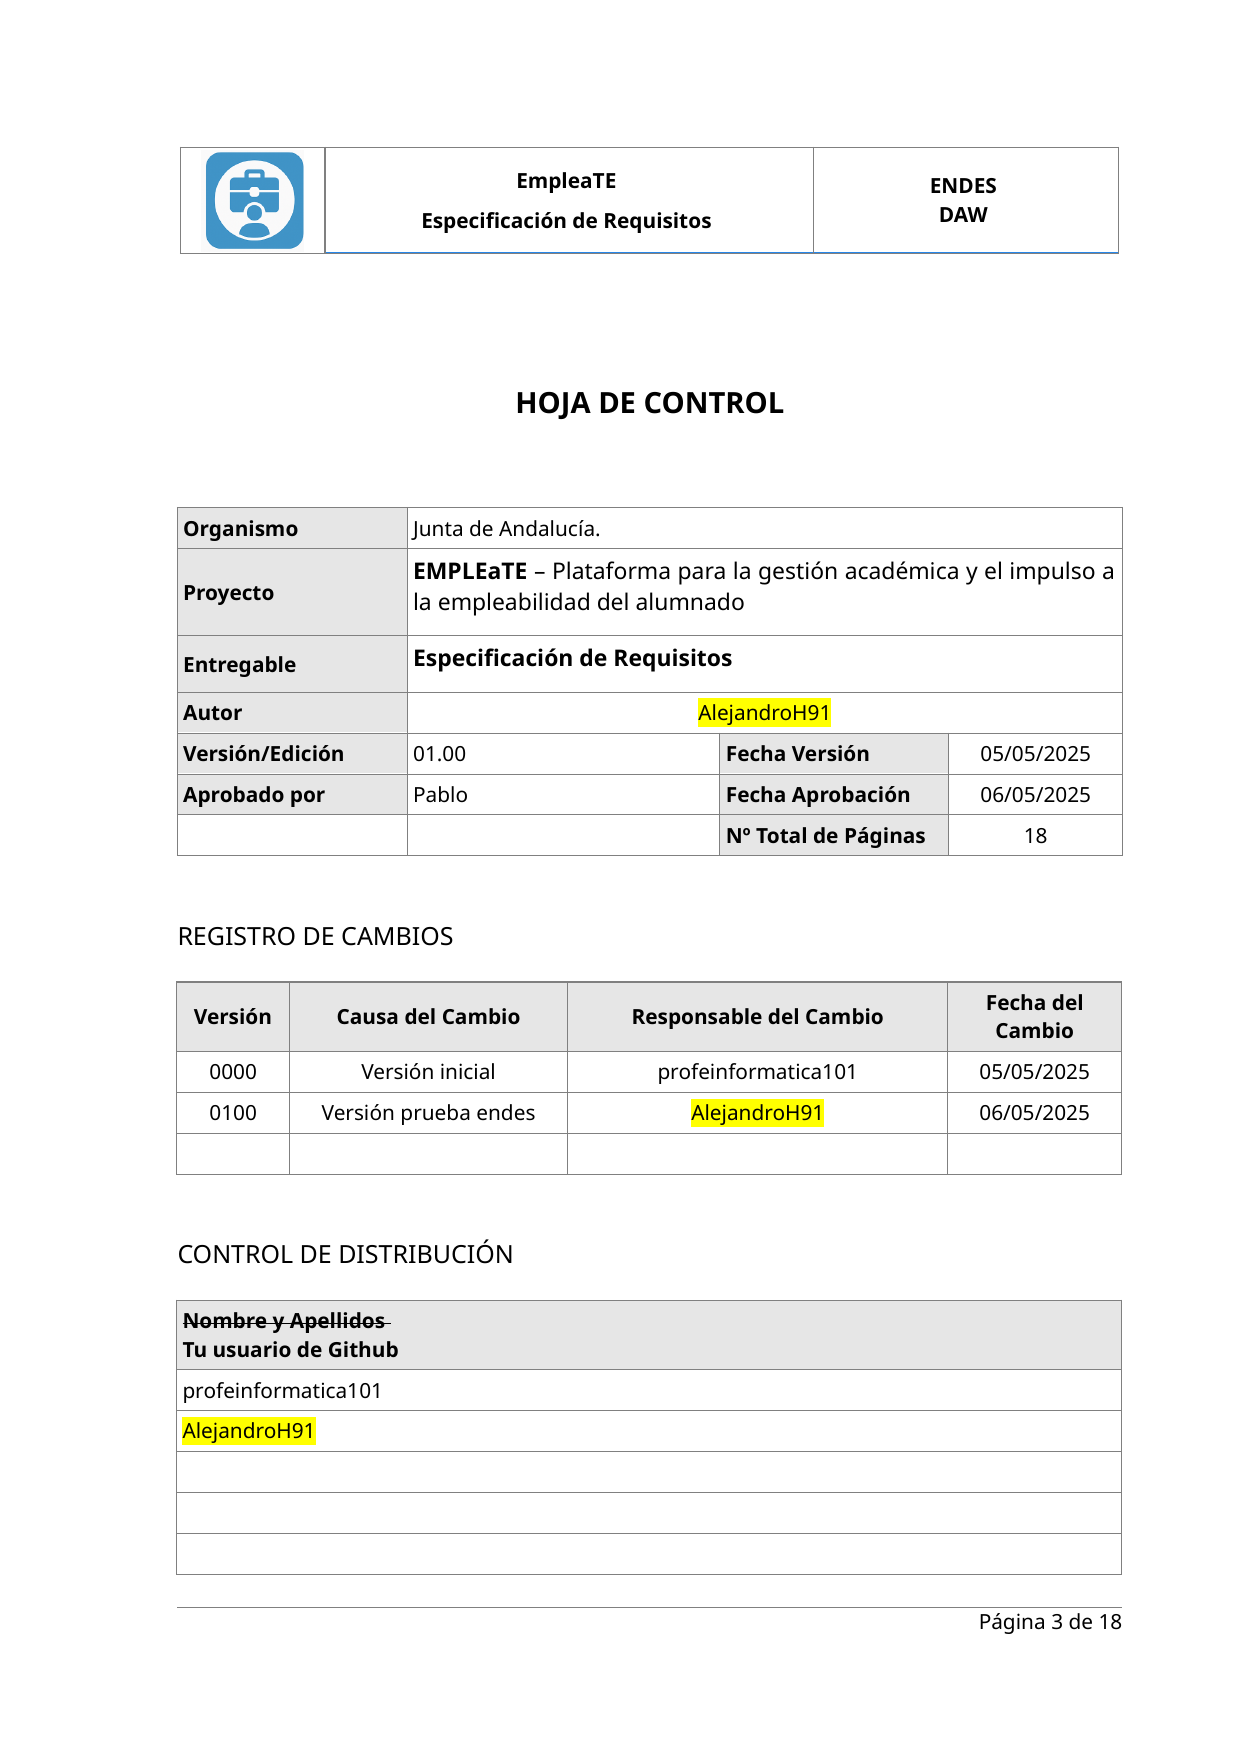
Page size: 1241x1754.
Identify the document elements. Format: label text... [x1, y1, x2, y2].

table_cell AlejandroH91 [177, 1411, 1121, 1451]
table_cell AlejandroH91 [568, 1093, 947, 1133]
table_cell 01.00 [408, 734, 719, 773]
table_cell AlejandroH91 [408, 693, 1122, 732]
table_cell Versión prueba endes [290, 1093, 567, 1133]
table_cell Fecha Aprobación [720, 775, 948, 814]
table_cell [177, 1493, 1121, 1533]
table_cell Nº Total de Páginas [720, 815, 948, 855]
table_cell 06/05/2025 [948, 1093, 1121, 1133]
table_header Organismo [178, 508, 407, 548]
table_cell Entregable [178, 636, 407, 692]
table_cell Especificación de Requisitos [408, 636, 1122, 692]
table_cell Pablo [408, 775, 719, 814]
table_cell 05/05/2025 [949, 734, 1122, 773]
table_cell [177, 1134, 289, 1173]
table_cell 0000 [177, 1052, 289, 1092]
table_header Versión [177, 983, 289, 1051]
table_cell [568, 1134, 947, 1173]
table_cell Versión/Edición [178, 734, 407, 773]
table_header Fecha del Cambio [948, 983, 1121, 1051]
table_cell Aprobado por [178, 775, 407, 814]
table_cell [177, 1534, 1121, 1574]
table_header Nombre y Apellidos Tu usuario de Github [177, 1301, 1121, 1369]
table_cell Versión inicial [290, 1052, 567, 1092]
table_cell [178, 815, 407, 855]
text CONTROL DE DISTRIBUCIÓN [177, 1237, 1122, 1271]
table_cell [290, 1134, 567, 1173]
text HOJA DE CONTROL [177, 382, 1122, 422]
table_cell EMPLEaTE – Plataforma para la gestión académica y el impulso a la empleabilidad del alumnado [408, 549, 1122, 635]
table_cell 0100 [177, 1093, 289, 1133]
text REGISTRO DE CAMBIOS [177, 919, 1122, 953]
table_cell Proyecto [178, 549, 407, 635]
table_header Causa del Cambio [290, 983, 567, 1051]
table_cell 06/05/2025 [949, 775, 1122, 814]
table_cell Fecha Versión [720, 734, 948, 773]
table_cell [948, 1134, 1121, 1173]
table_cell [177, 1452, 1121, 1492]
table_cell profeinformatica101 [177, 1370, 1121, 1410]
picture [201, 150, 304, 252]
table_header Responsable del Cambio [568, 983, 947, 1051]
table_header Junta de Andalucía. [408, 508, 1122, 548]
table_cell profeinformatica101 [568, 1052, 947, 1092]
table_cell Autor [178, 693, 407, 732]
table_cell [408, 815, 719, 855]
table_cell 05/05/2025 [948, 1052, 1121, 1092]
table_cell 18 [949, 815, 1122, 855]
